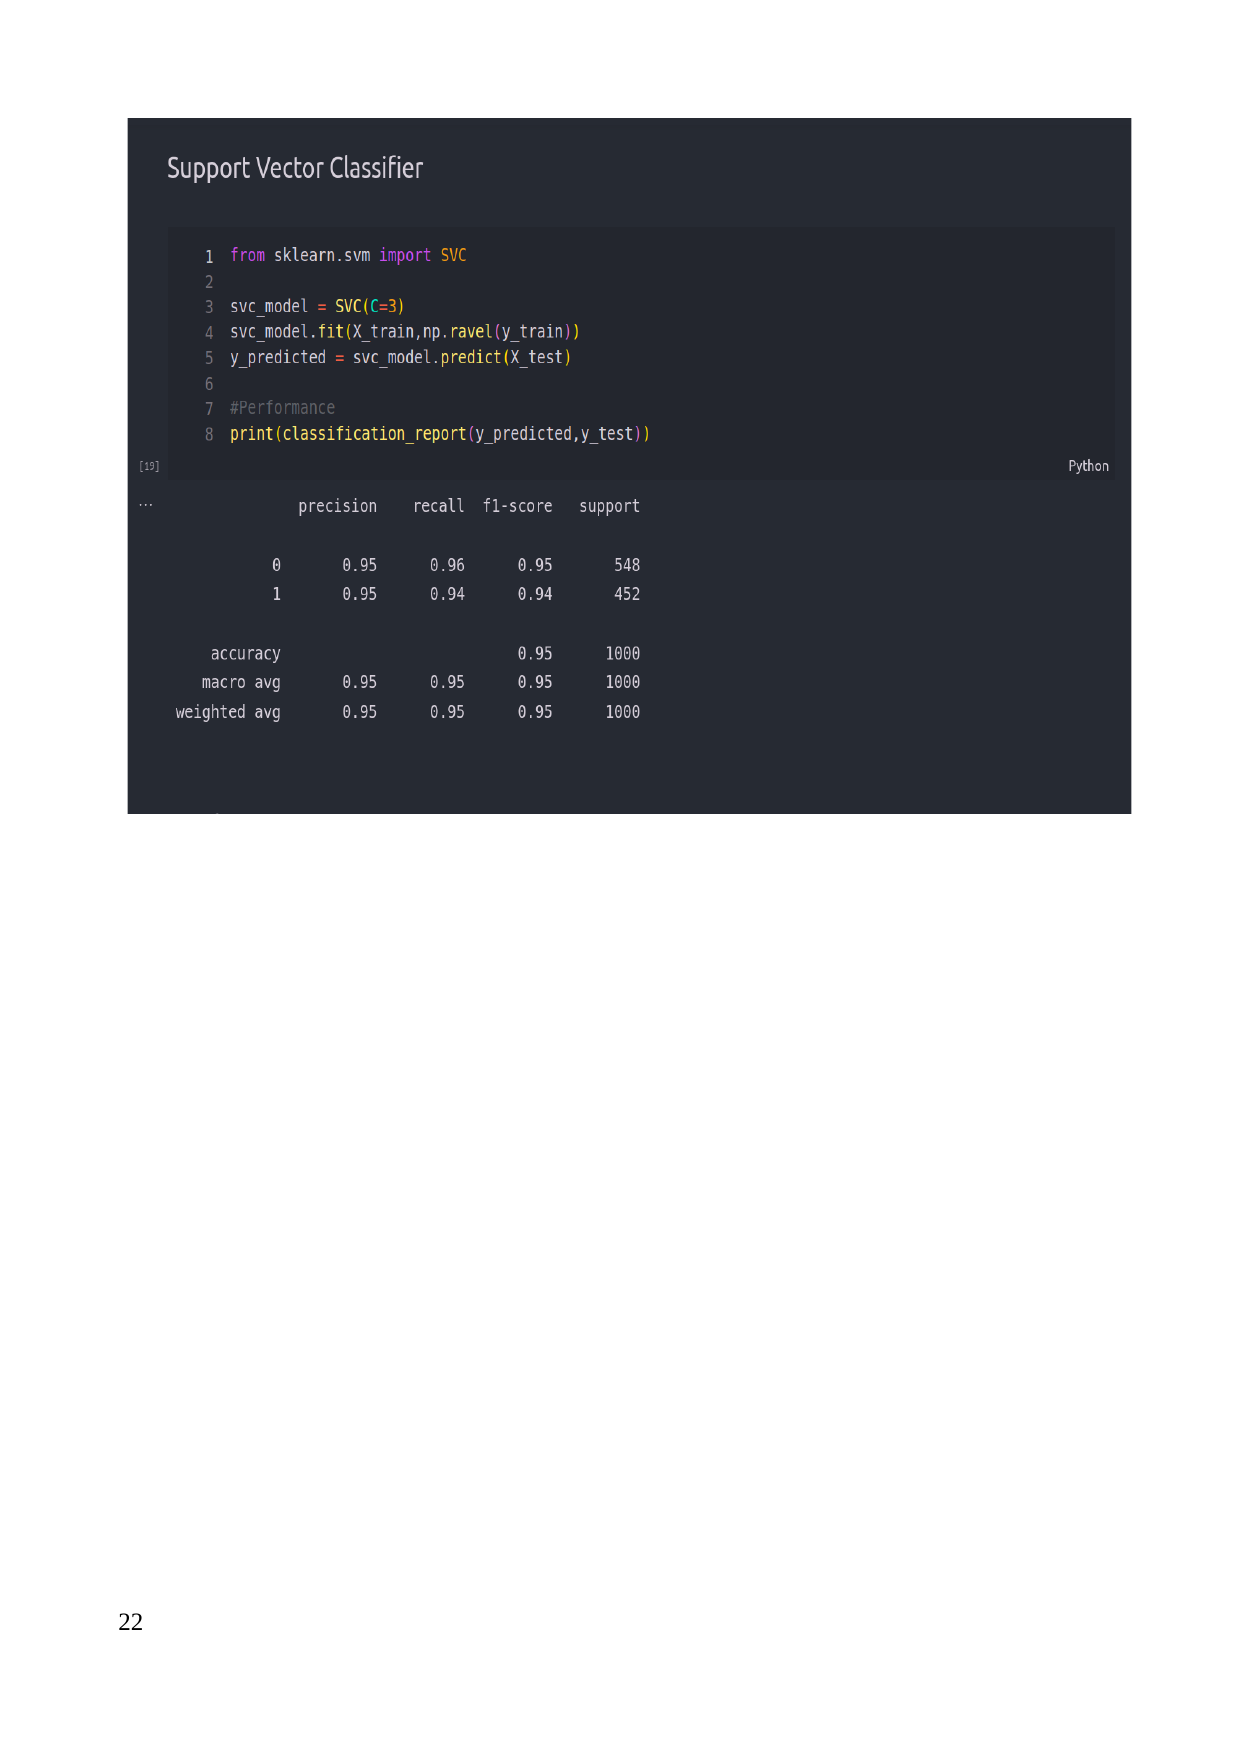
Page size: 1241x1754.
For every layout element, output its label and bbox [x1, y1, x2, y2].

picture [127, 118, 1132, 814]
